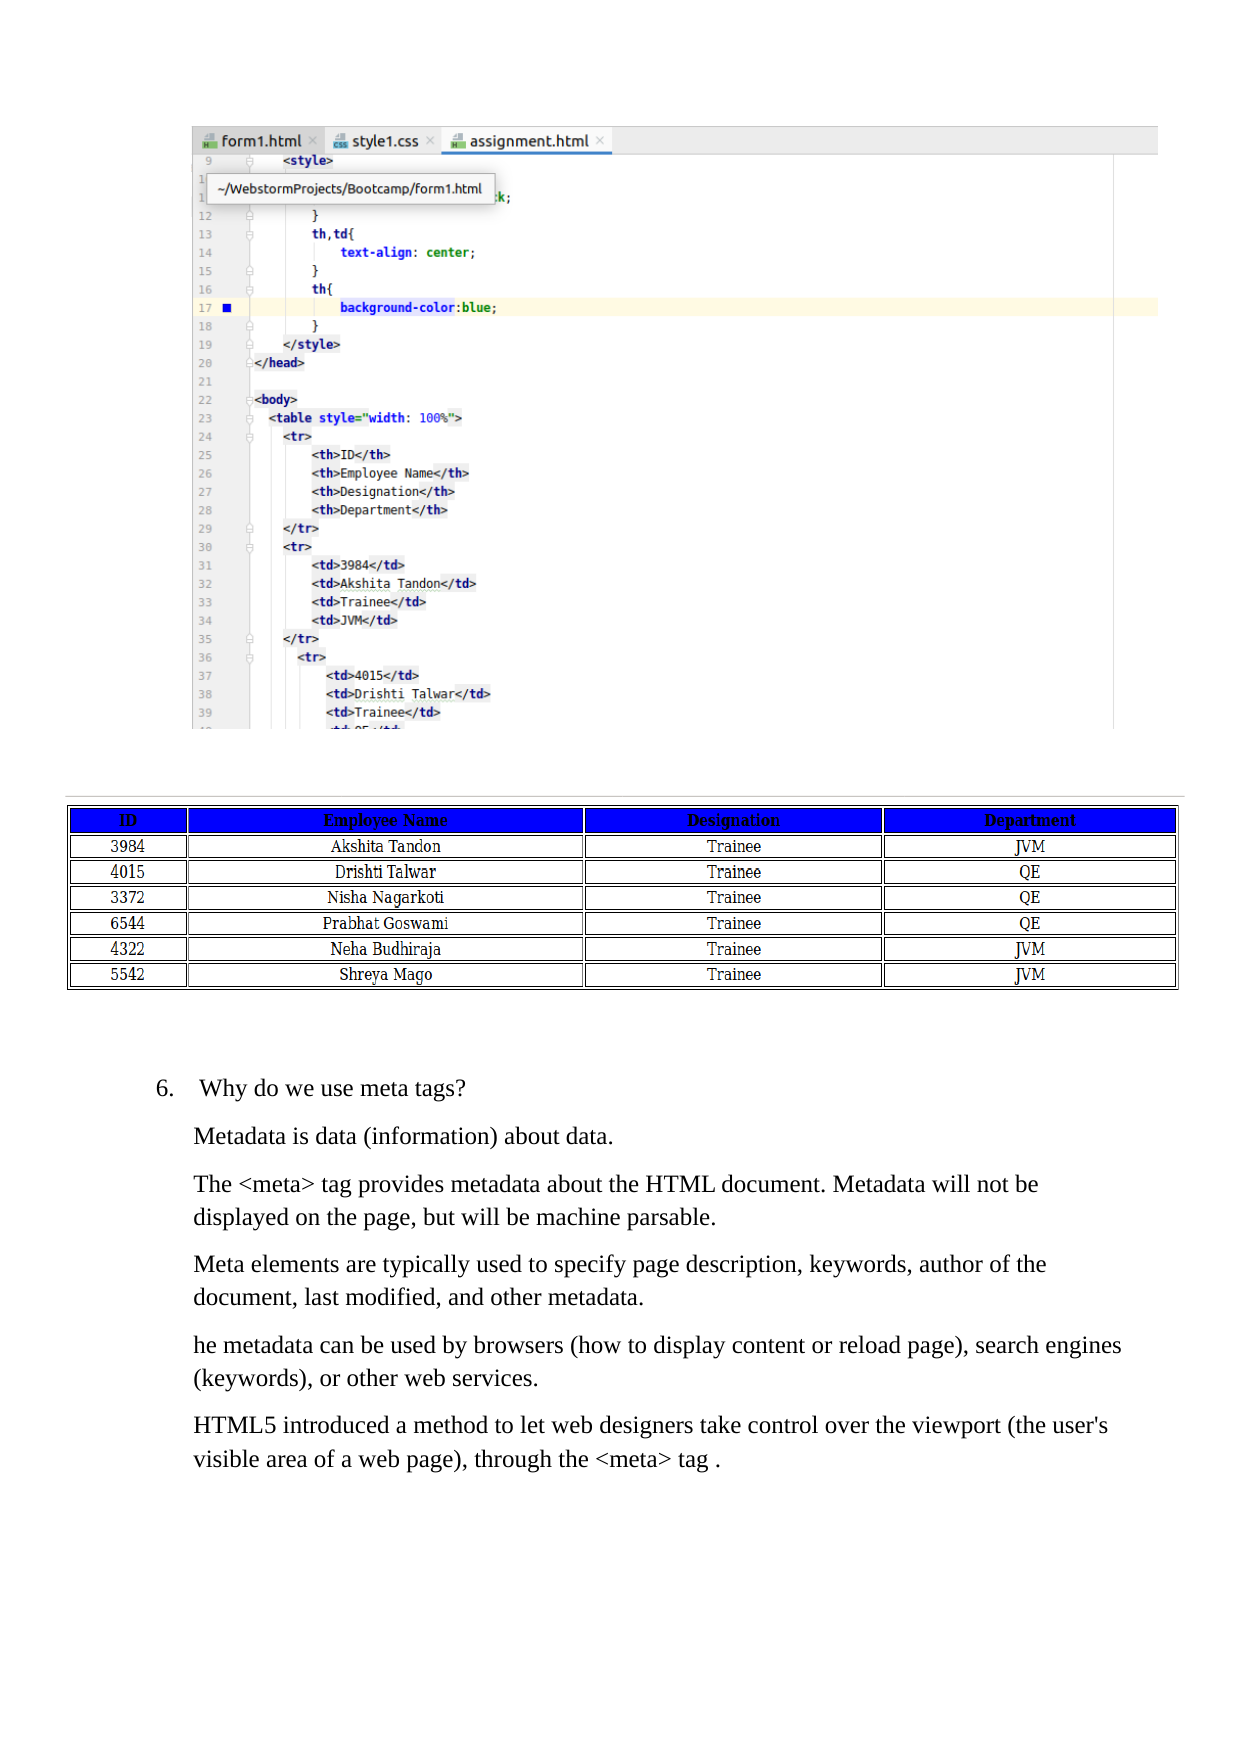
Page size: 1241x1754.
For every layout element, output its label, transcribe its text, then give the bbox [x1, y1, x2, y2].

list HTML5 introduced a method to let web designers take control over the viewport (the user's visible area of a web page), through the <meta> tag . [156, 1411, 1122, 1472]
picture [191, 126, 1158, 729]
list Meta elements are typically used to specify page description, keywords, author of the document, last modified, and other metadata. [156, 1249, 1122, 1311]
list he metadata can be used by browsers (how to display content or reload page), search engines (keywords), or other web services. [156, 1330, 1122, 1392]
list Why do we use meta tags? [156, 1073, 1122, 1102]
picture [65, 795, 1185, 1022]
list The <meta> tag provides metadata about the HTML document. Metadata will not be displayed on the page, but will be machine parsable. [156, 1169, 1122, 1231]
list Metadata is data (information) about data. [156, 1121, 1122, 1150]
